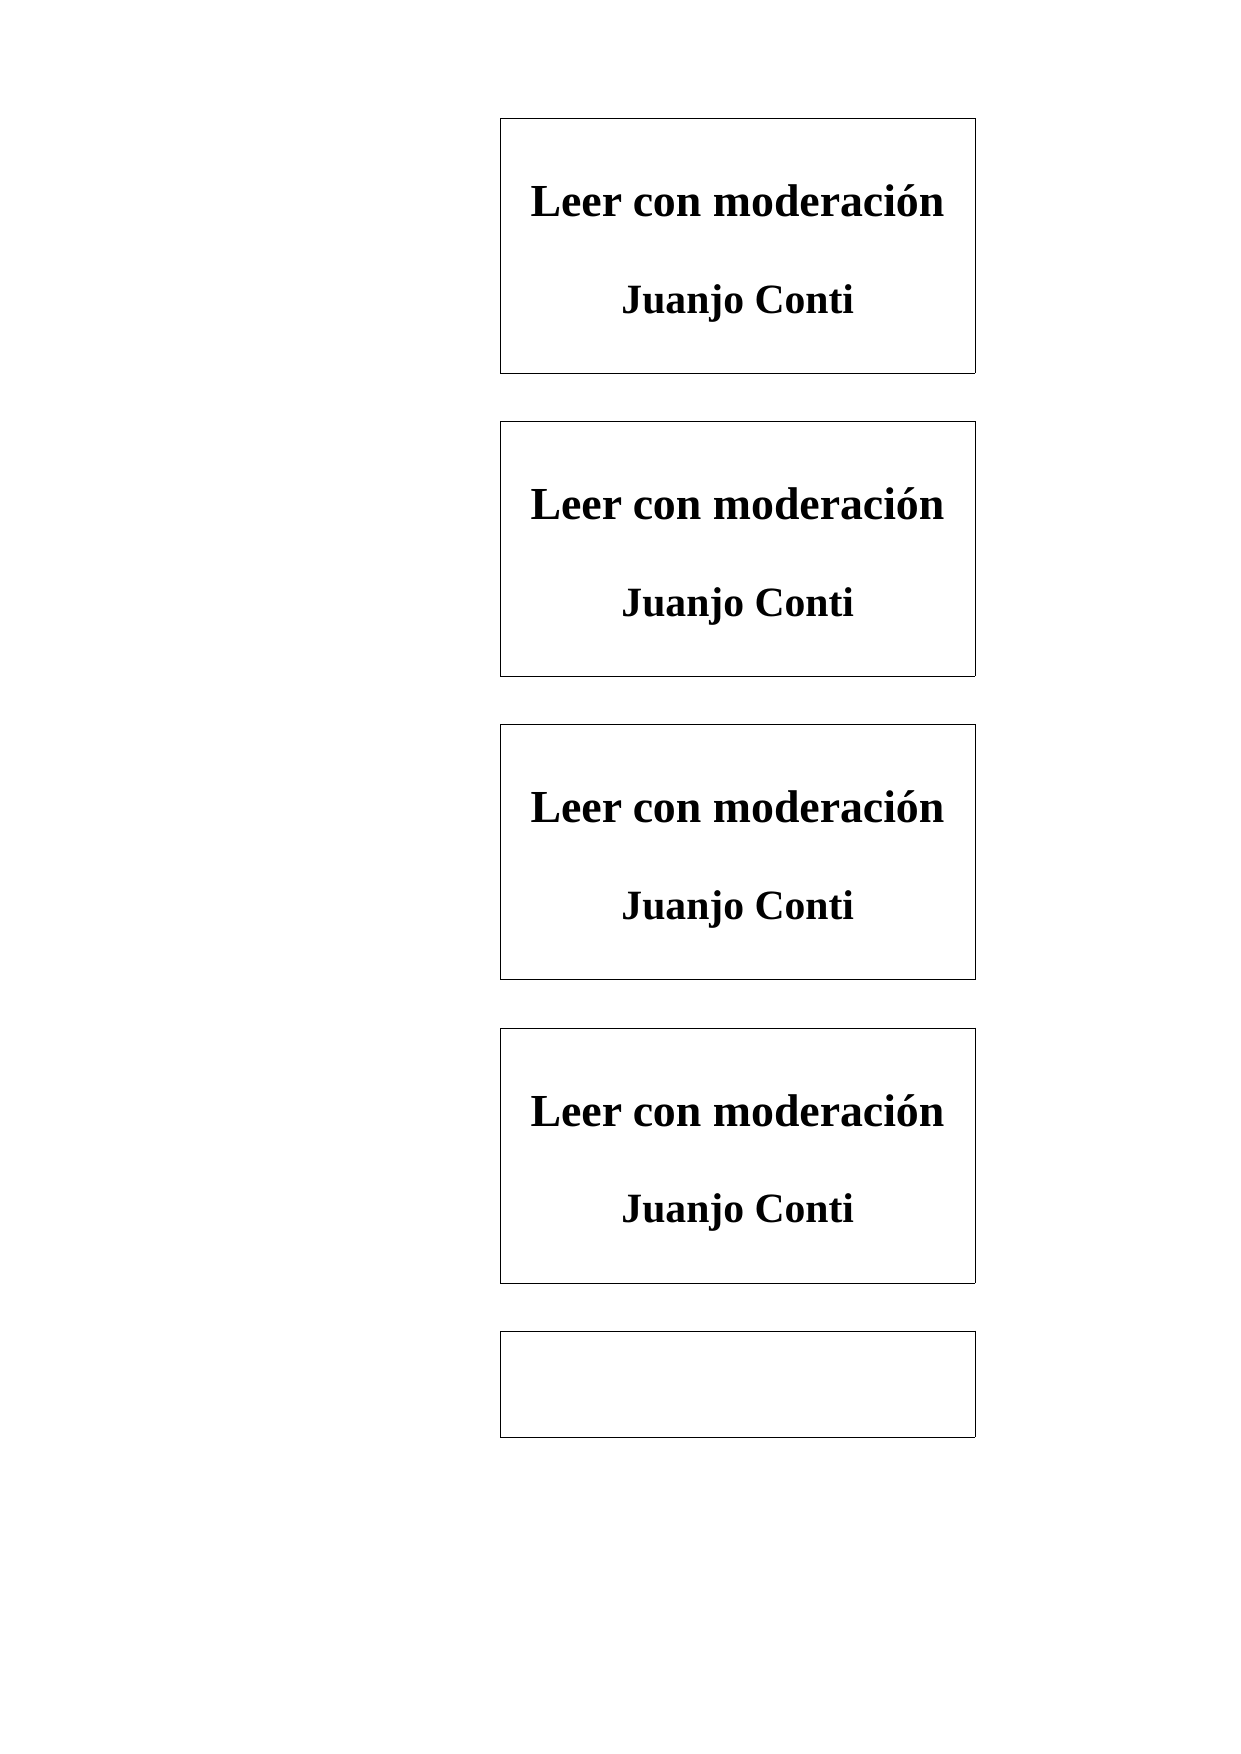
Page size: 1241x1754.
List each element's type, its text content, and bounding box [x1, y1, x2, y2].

text Juanjo Conti [501, 878, 975, 929]
text Leer con moderación [501, 1080, 975, 1136]
text Juanjo Conti [501, 271, 975, 322]
text Leer con moderación [501, 171, 975, 227]
text Leer con moderación [501, 474, 975, 530]
text Leer con moderación [501, 777, 975, 833]
text Juanjo Conti [501, 1181, 975, 1232]
text Juanjo Conti [501, 574, 975, 626]
